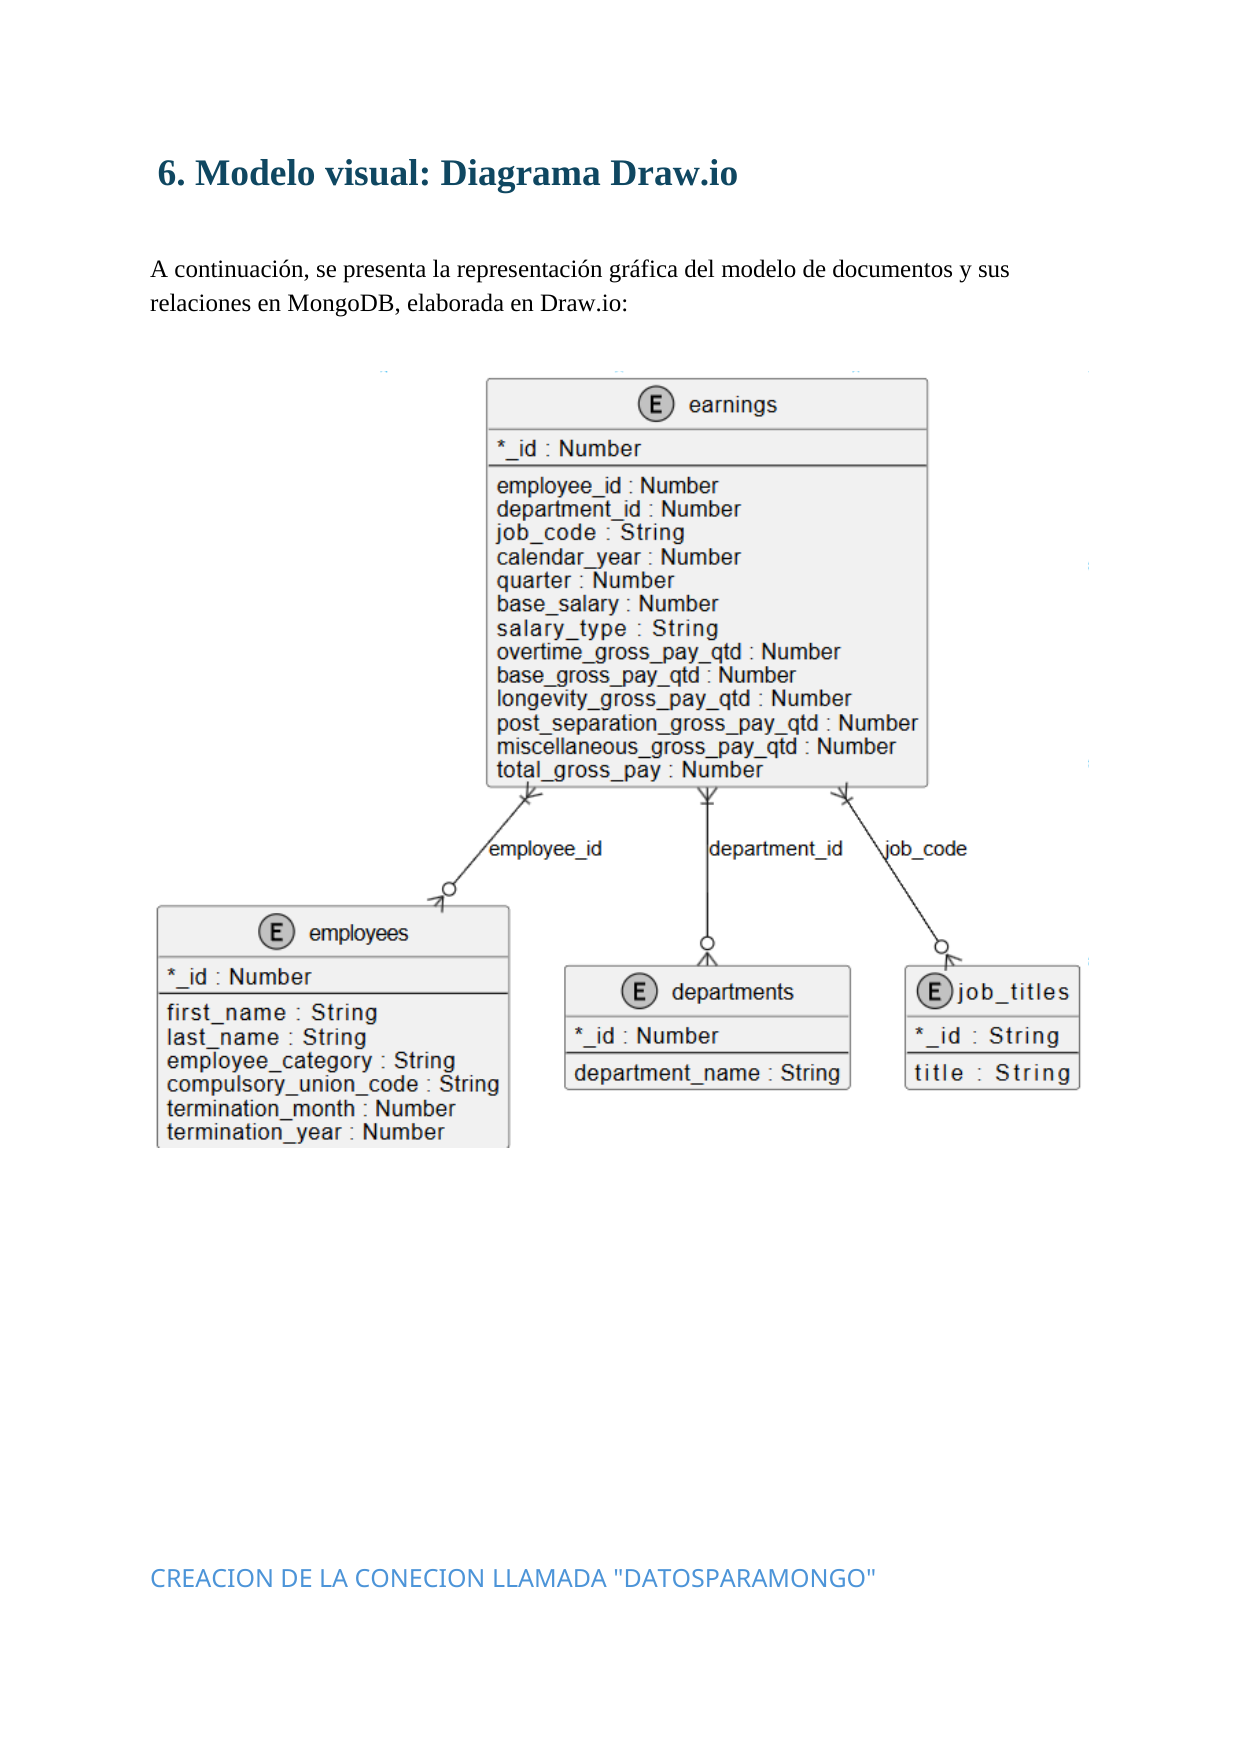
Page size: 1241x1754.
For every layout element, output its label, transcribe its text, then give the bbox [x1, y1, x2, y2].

subtitle 6. Modelo visual: Diagrama Draw.io [150, 150, 1090, 193]
text CREACION DE LA CONECION LLAMADA "DATOSPARAMONGO" [150, 1561, 1090, 1595]
text A continuación, se presenta la representación gráfica del modelo de documentos y sus relaciones en MongoDB, elaborada en Draw.io: [150, 254, 1090, 316]
